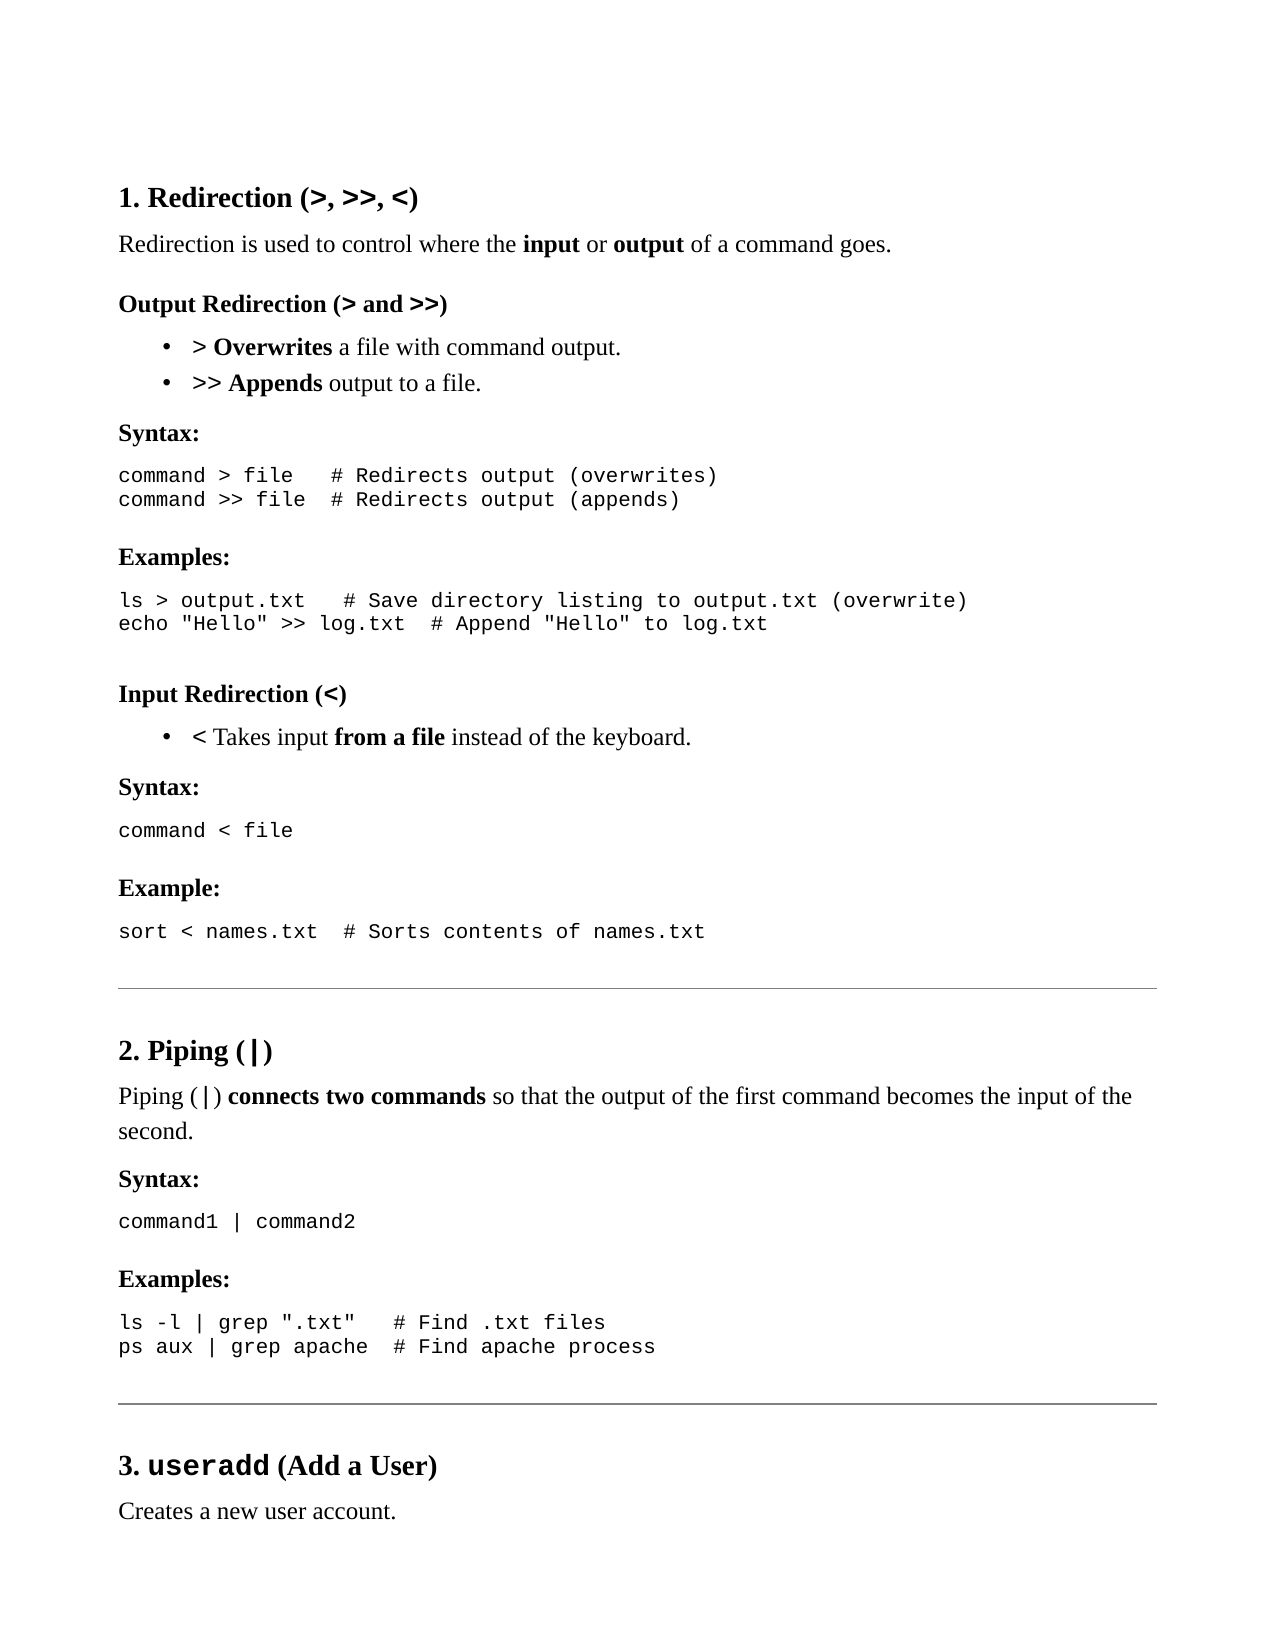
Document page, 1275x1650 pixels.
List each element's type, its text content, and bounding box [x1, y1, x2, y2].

text Syntax: [118, 418, 1157, 446]
text ls -l | grep ".txt" # Find .txt files [118, 1312, 1157, 1336]
text Piping (|) connects two commands so that the output of the first command becomes the input of the second. [118, 1081, 1157, 1145]
text Syntax: [118, 1164, 1157, 1193]
text command > file # Redirects output (overwrites) [118, 465, 1157, 489]
text command < file [118, 820, 1157, 843]
subtitle 1. Redirection (>, >>, <) [118, 180, 1157, 216]
text sort < names.txt # Sorts contents of names.txt [118, 921, 1157, 944]
text ls > output.txt # Save directory listing to output.txt (overwrite) [118, 590, 1157, 613]
subtitle Output Redirection (> and >>) [118, 289, 1157, 320]
subtitle 2. Piping (|) [118, 1033, 1157, 1069]
subtitle 3. useradd (Add a User) [118, 1448, 1157, 1484]
text Redirection is used to control where the input or output of a command goes. [118, 229, 1157, 258]
text echo "Hello" >> log.txt # Append "Hello" to log.txt [118, 613, 1157, 637]
list > Overwrites a file with command output. [162, 332, 1157, 363]
text Examples: [118, 542, 1157, 571]
list < Takes input from a file instead of the keyboard. [162, 722, 1157, 753]
text command1 | command2 [118, 1211, 1157, 1235]
text Syntax: [118, 772, 1157, 801]
text ps aux | grep apache # Find apache process [118, 1336, 1157, 1359]
text command >> file # Redirects output (appends) [118, 489, 1157, 513]
text Example: [118, 873, 1157, 902]
subtitle Input Redirection (<) [118, 679, 1157, 710]
text Examples: [118, 1264, 1157, 1293]
list >> Appends output to a file. [162, 368, 1157, 398]
text Creates a new user account. [118, 1496, 1157, 1525]
